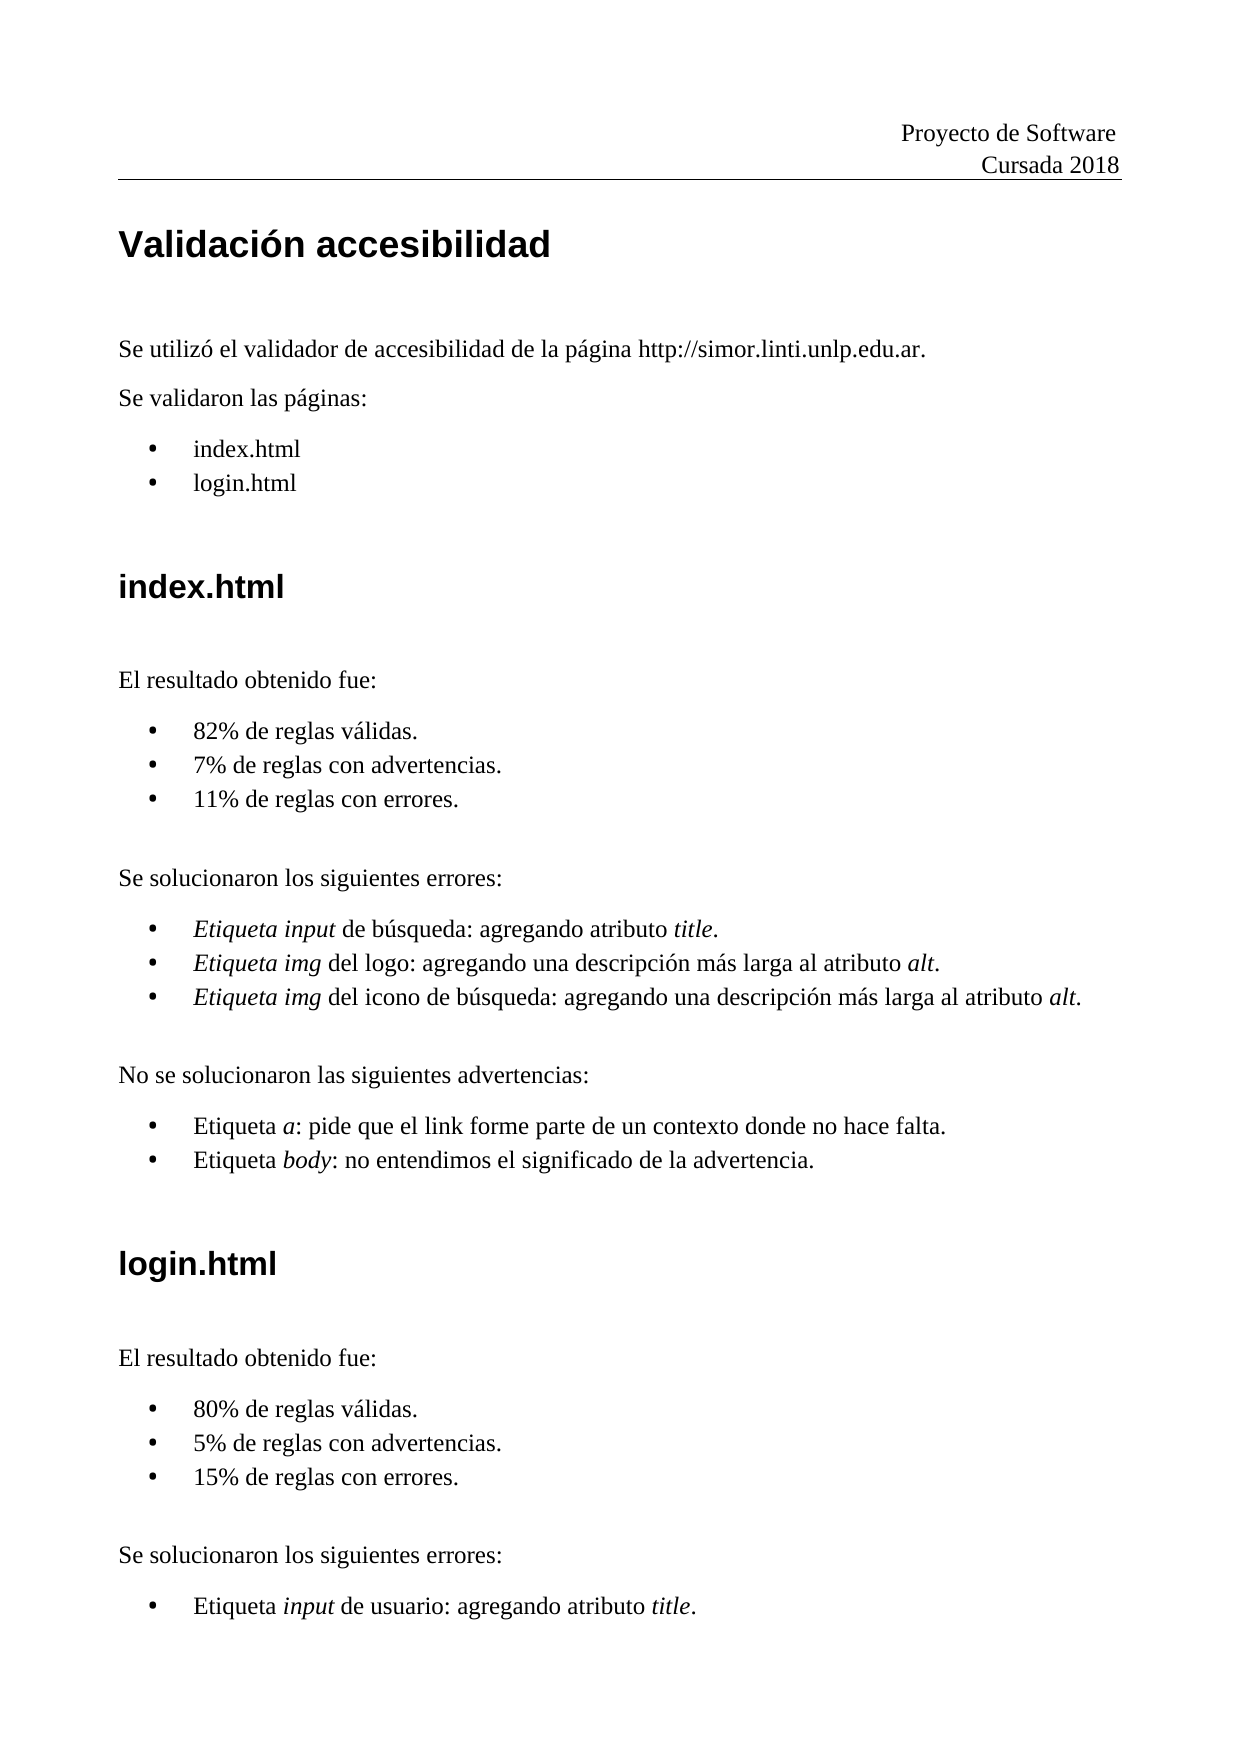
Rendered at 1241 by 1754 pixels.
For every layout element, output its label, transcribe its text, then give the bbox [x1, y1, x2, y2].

list 80% de reglas válidas. [148, 1390, 1122, 1424]
list 7% de reglas con advertencias. [148, 747, 1122, 781]
text El resultado obtenido fue: [118, 665, 1122, 694]
list Etiqueta body: no entendimos el significado de la advertencia. [148, 1142, 1122, 1176]
text Validación accesibilidad [118, 223, 1122, 266]
text No se solucionaron las siguientes advertencias: [118, 1060, 1122, 1089]
subtitle index.html [118, 567, 1122, 605]
text El resultado obtenido fue: [118, 1343, 1122, 1372]
subtitle login.html [118, 1244, 1122, 1283]
list 15% de reglas con errores. [148, 1458, 1122, 1493]
list Etiqueta a: pide que el link forme parte de un contexto donde no hace falta. [148, 1108, 1122, 1142]
list Etiqueta input de búsqueda: agregando atributo title. [148, 910, 1122, 944]
text Se validaron las páginas: [118, 383, 1122, 411]
list Etiqueta input de usuario: agregando atributo title. [148, 1588, 1122, 1622]
list index.html [148, 430, 1122, 464]
list Etiqueta img del logo: agregando una descripción más larga al atributo alt. [148, 944, 1122, 978]
text Se solucionaron los siguientes errores: [118, 863, 1122, 891]
list 5% de reglas con advertencias. [148, 1424, 1122, 1458]
text Se utilizó el validador de accesibilidad de la página http://simor.linti.unlp.edu.ar﻿. [118, 334, 1122, 364]
list 82% de reglas válidas. [148, 713, 1122, 747]
list 11% de reglas con errores. [148, 781, 1122, 815]
list login.html [148, 464, 1122, 498]
text Se solucionaron los siguientes errores: [118, 1540, 1122, 1569]
list Etiqueta img del icono de búsqueda: agregando una descripción más larga al atributo alt. [148, 978, 1122, 1012]
